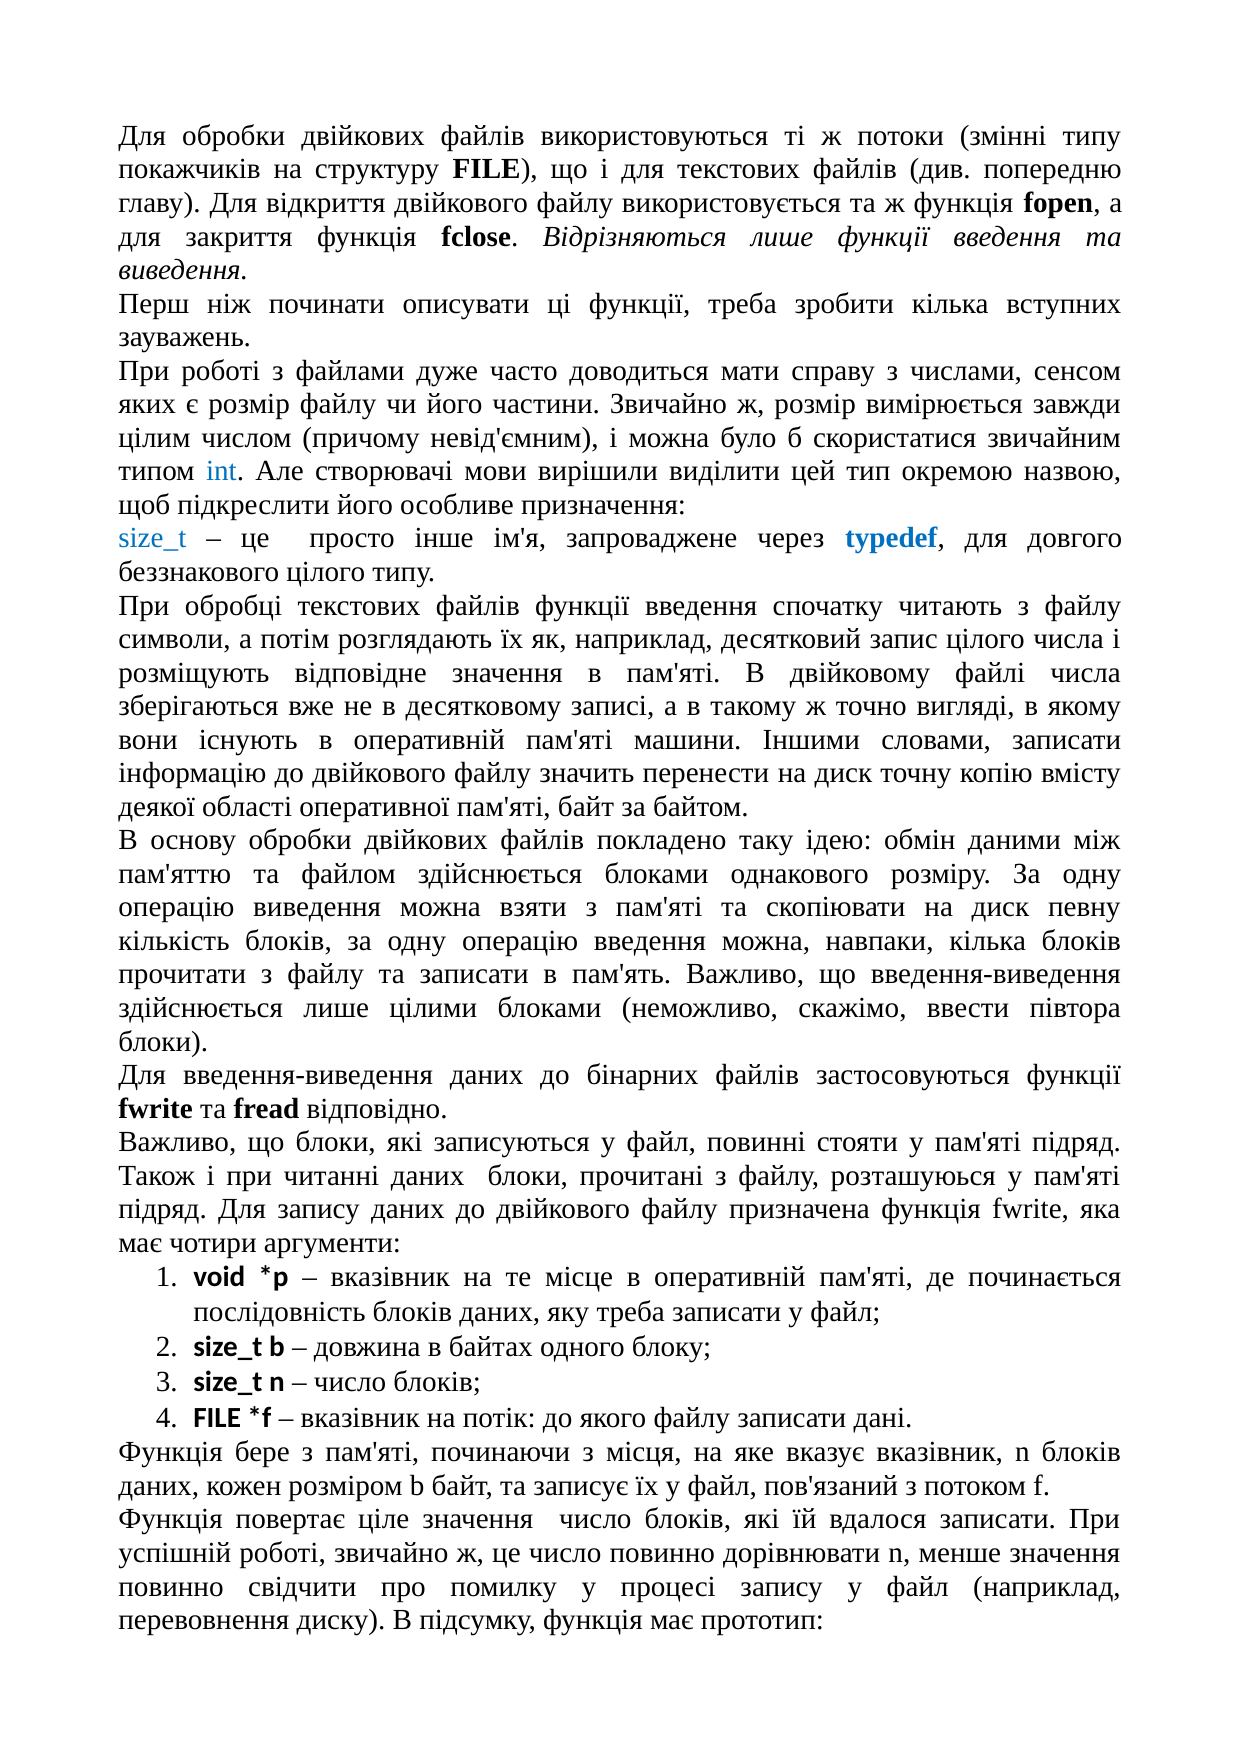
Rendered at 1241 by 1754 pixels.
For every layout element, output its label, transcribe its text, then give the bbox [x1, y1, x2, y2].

list size_t n – число блокiв; [156, 1363, 1122, 1399]
text Важливо, що блоки, якi записуються у файл, повиннi стояти у пам'ятi пiдряд. Також i при читаннi даних блоки, прочитанi з файлу, розташуюься у пам'ятi пiдряд. Для запису даних до двiйкового файлу призначена функцiя fwrite, яка має чотири аргументи: [118, 1124, 1122, 1258]
text Перш нiж починати описувати цi функцiї, треба зробити кiлька вступних зауважень. [118, 286, 1122, 353]
text size_t – це просто iнше iм'я, запроваджене через typedef, для довгого беззнакового цiлого типу. [118, 521, 1122, 588]
text Для обробки двiйкових файлiв використовуються тi ж потоки (змiннi типу покажчикiв на структуру FILE), що i для текстових файлiв (див. попередню главу). Для вiдкриття двiйкового файлу використовується та ж функцiя fopen, а для закриття функцiя fclose. Вiдрiзняються лише функцiї введення та виведення. [118, 118, 1122, 286]
text При обробцi текстових файлiв функцiї введення спочатку читають з файлу символи, а потiм розглядають їх як, наприклад, десятковий запис цiлого числа i розмiщують вiдповiдне значення в пам'ятi. В двiйковому файлi числа зберiгаються вже не в десятковому записi, а в такому ж точно виглядi, в якому вони iснують в оперативнiй пам'ятi машини. Iншими словами, записати інформацiю до двiйкового файлу значить перенести на диск точну копiю вмiсту деякої областi оперативної пам'ятi, байт за байтом. [118, 588, 1122, 822]
text В основу обробки двiйкових файлiв покладено таку iдею: обмiн даними мiж пам'яттю та файлом здiйснюється блоками однакового розмiру. За одну операцiю виведення можна взяти з пам'ятi та скопiювати на диск певну кiлькiсть блокiв, за одну операцiю введення можна, навпаки, кiлька блокiв прочитати з файлу та записати в пам'ять. Важливо, що введення-виведення здiйснюється лише цiлими блоками (неможливо, скажiмо, ввести пiвтора блоки). [118, 822, 1122, 1057]
list void *p – вказівник на те мiсце в оперативнiй пам'ятi, де починається послiдовнiсть блокiв даних, яку треба записати у файл; [156, 1258, 1122, 1328]
text Функцiя бере з пам'ятi, починаючи з мiсця, на яке вказує вказівник, n блокiв даних, кожен розмiром b байт, та записує їх у файл, пов'язаний з потоком f. [118, 1434, 1122, 1502]
list size_t b – довжина в байтах одного блоку; [156, 1328, 1122, 1363]
text Для введення-виведення даних до бінарних файлів застосовуються функції fwrite та fread відповідно. [118, 1057, 1122, 1124]
text При роботi з файлами дуже часто доводиться мати справу з числами, сенсом яких є розмiр файлу чи його частини. Звичайно ж, розмiр вимiрюється завжди цiлим числом (причому невiд'ємним), i можна було б скористатися звичайним типом int. Але створювачi мови вирiшили видiлити цей тип окремою назвою, щоб пiдкреслити його особливе призначення: [118, 353, 1122, 521]
text Функцiя повертає цiле значення число блокiв, якi їй вдалося записати. При успiшнiй роботi, звичайно ж, це число повинно дорiвнювати n, менше значення повинно свiдчити про помилку у процесi запису у файл (наприклад, перевовнення диску). В пiдсумку, функцiя має прототип: [118, 1502, 1122, 1636]
list FILE *f – вказівник на потiк: до якого файлу записати данi. [156, 1399, 1122, 1434]
